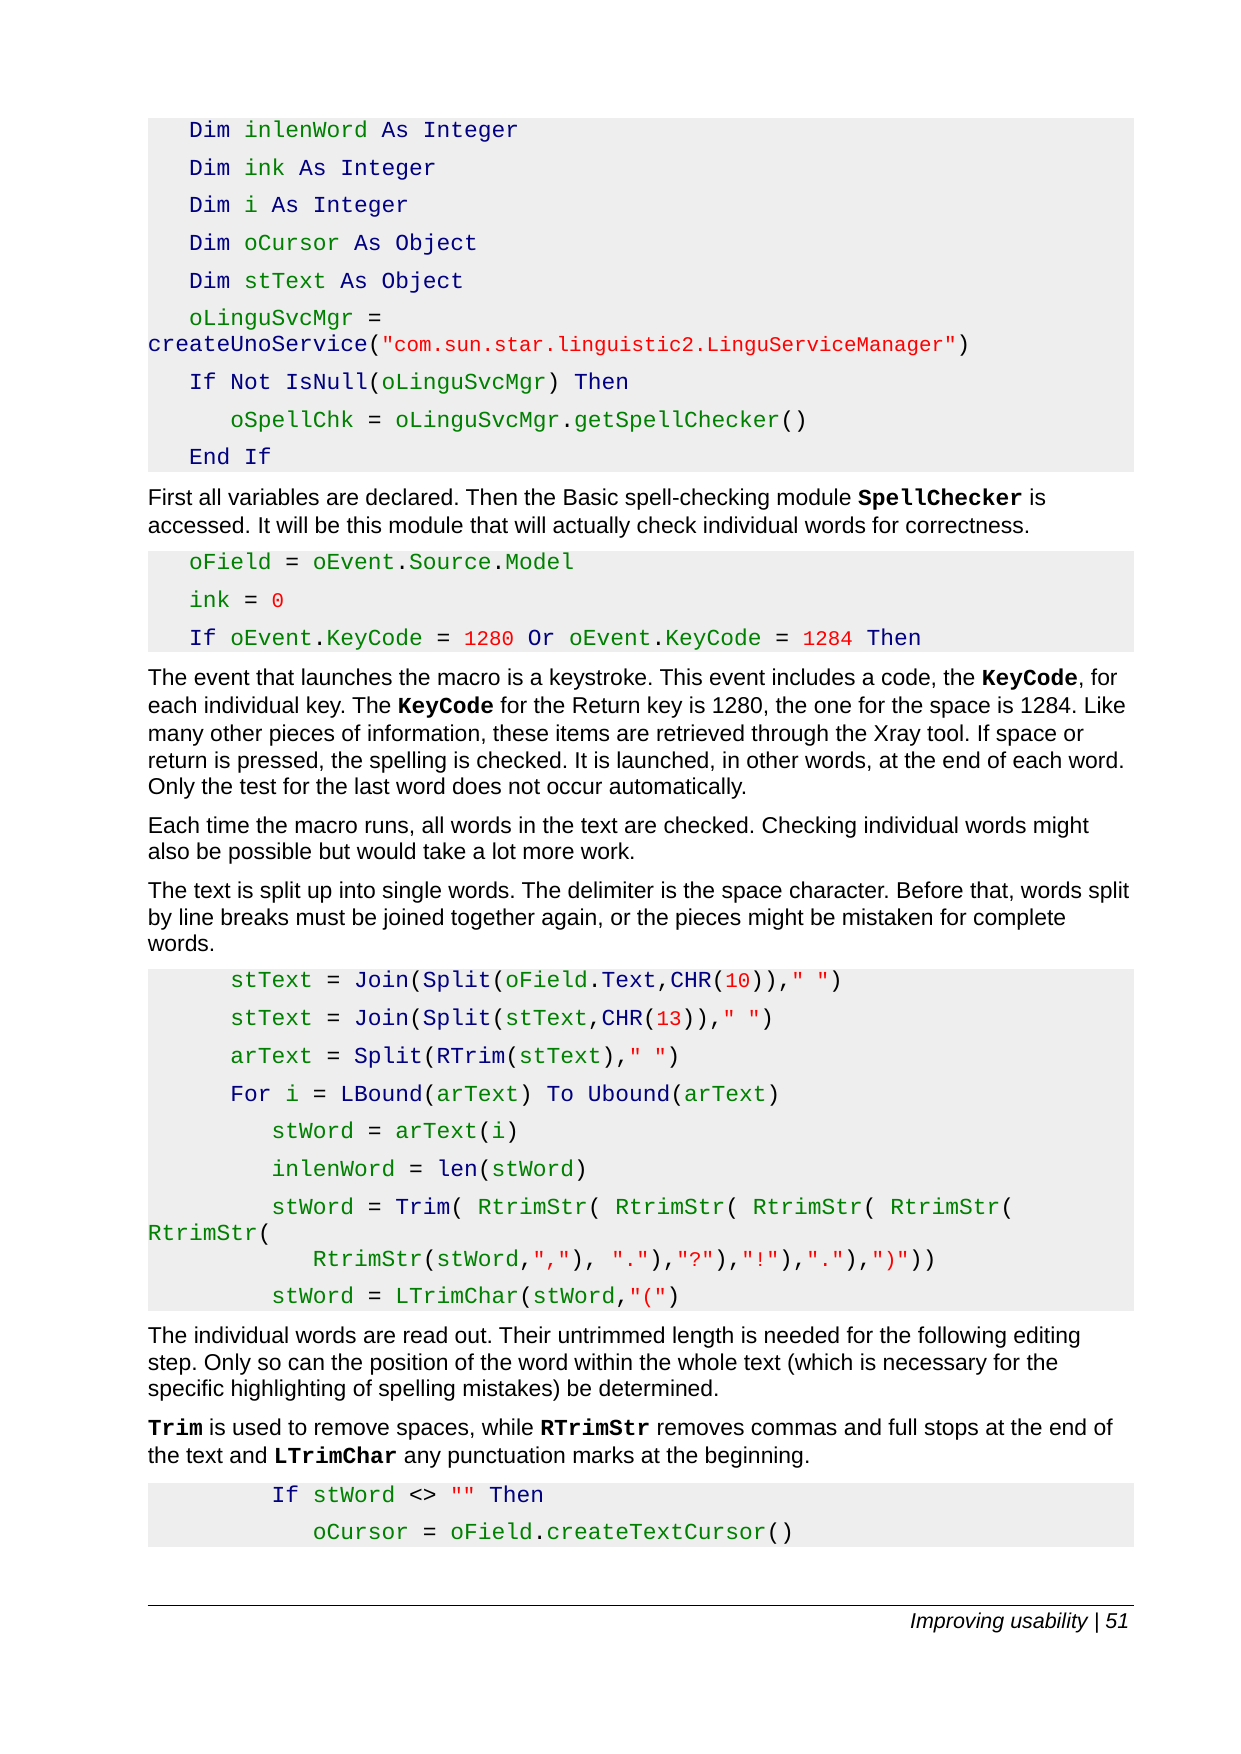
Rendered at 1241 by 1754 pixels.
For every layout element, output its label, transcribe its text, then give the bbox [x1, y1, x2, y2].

text Dim inlenWord As Integer [148, 118, 1134, 144]
text If stWord <> "" Then [148, 1483, 1134, 1509]
text Dim i As Integer [148, 193, 1134, 219]
text oLinguSvcMgr = createUnoService("com.sun.star.linguistic2.LinguServiceManager") [148, 307, 1134, 358]
text If oEvent.KeyCode = 1280 Or oEvent.KeyCode = 1284 Then [148, 626, 1134, 652]
text oSpellChk = oLinguSvcMgr.getSpellChecker() [148, 408, 1134, 434]
text End If [148, 446, 1134, 472]
text arText = Split(RTrim(stText)," ") [148, 1044, 1134, 1070]
text oField = oEvent.Source.Model [148, 551, 1134, 577]
text Dim oCursor As Object [148, 231, 1134, 257]
text Dim ink As Integer [148, 156, 1134, 182]
text For i = LBound(arText) To Ubound(arText) [148, 1082, 1134, 1108]
text stText = Join(Split(stText,CHR(13))," ") [148, 1006, 1134, 1032]
text oCursor = oField.createTextCursor() [148, 1521, 1134, 1547]
text Dim stText As Object [148, 269, 1134, 295]
text The individual words are read out. Their untrimmed length is needed for the following editing step. Only so can the position of the word within the whole text (which is necessary for the specific highlighting of spelling mistakes) be determined. [148, 1322, 1134, 1401]
text The text is split up into single words. The delimiter is the space character. Before that, words split by line breaks must be joined together again, or the pieces might be mistaken for complete words. [148, 877, 1134, 956]
text ink = 0 [148, 588, 1134, 614]
text Each time the macro runs, all words in the text are checked. Checking individual words might also be possible but would take a lot more work. [148, 812, 1134, 865]
text stWord = arText(i) [148, 1119, 1134, 1146]
text If Not IsNull(oLinguSvcMgr) Then [148, 370, 1134, 396]
text The event that launches the macro is a keystroke. This event includes a code, the KeyCode, for each individual key. The KeyCode for the Return key is 1280, the one for the space is 1284. Like many other pieces of information, these items are retrieved through the Xray tool. If space or return is pressed, the spelling is checked. It is launched, in other words, at the end of each word. Only the test for the last word does not occur automatically. [148, 664, 1134, 799]
text First all variables are declared. Then the Basic spell-checking module SpellChecker is accessed. It will be this module that will actually check individual words for correctness. [148, 483, 1134, 538]
text stWord = Trim( RtrimStr( RtrimStr( RtrimStr( RtrimStr( RtrimStr( RtrimStr(stWord,","), "."),"?"),"!"),"."),")")) [148, 1195, 1134, 1273]
text Trim is used to remove spaces, while RTrimStr removes commas and full stops at the end of the text and LTrimChar any punctuation marks at the beginning. [148, 1414, 1134, 1471]
text stText = Join(Split(oField.Text,CHR(10))," ") [148, 969, 1134, 995]
text inlenWord = len(stWord) [148, 1157, 1134, 1183]
text stWord = LTrimChar(stWord,"(") [148, 1284, 1134, 1311]
